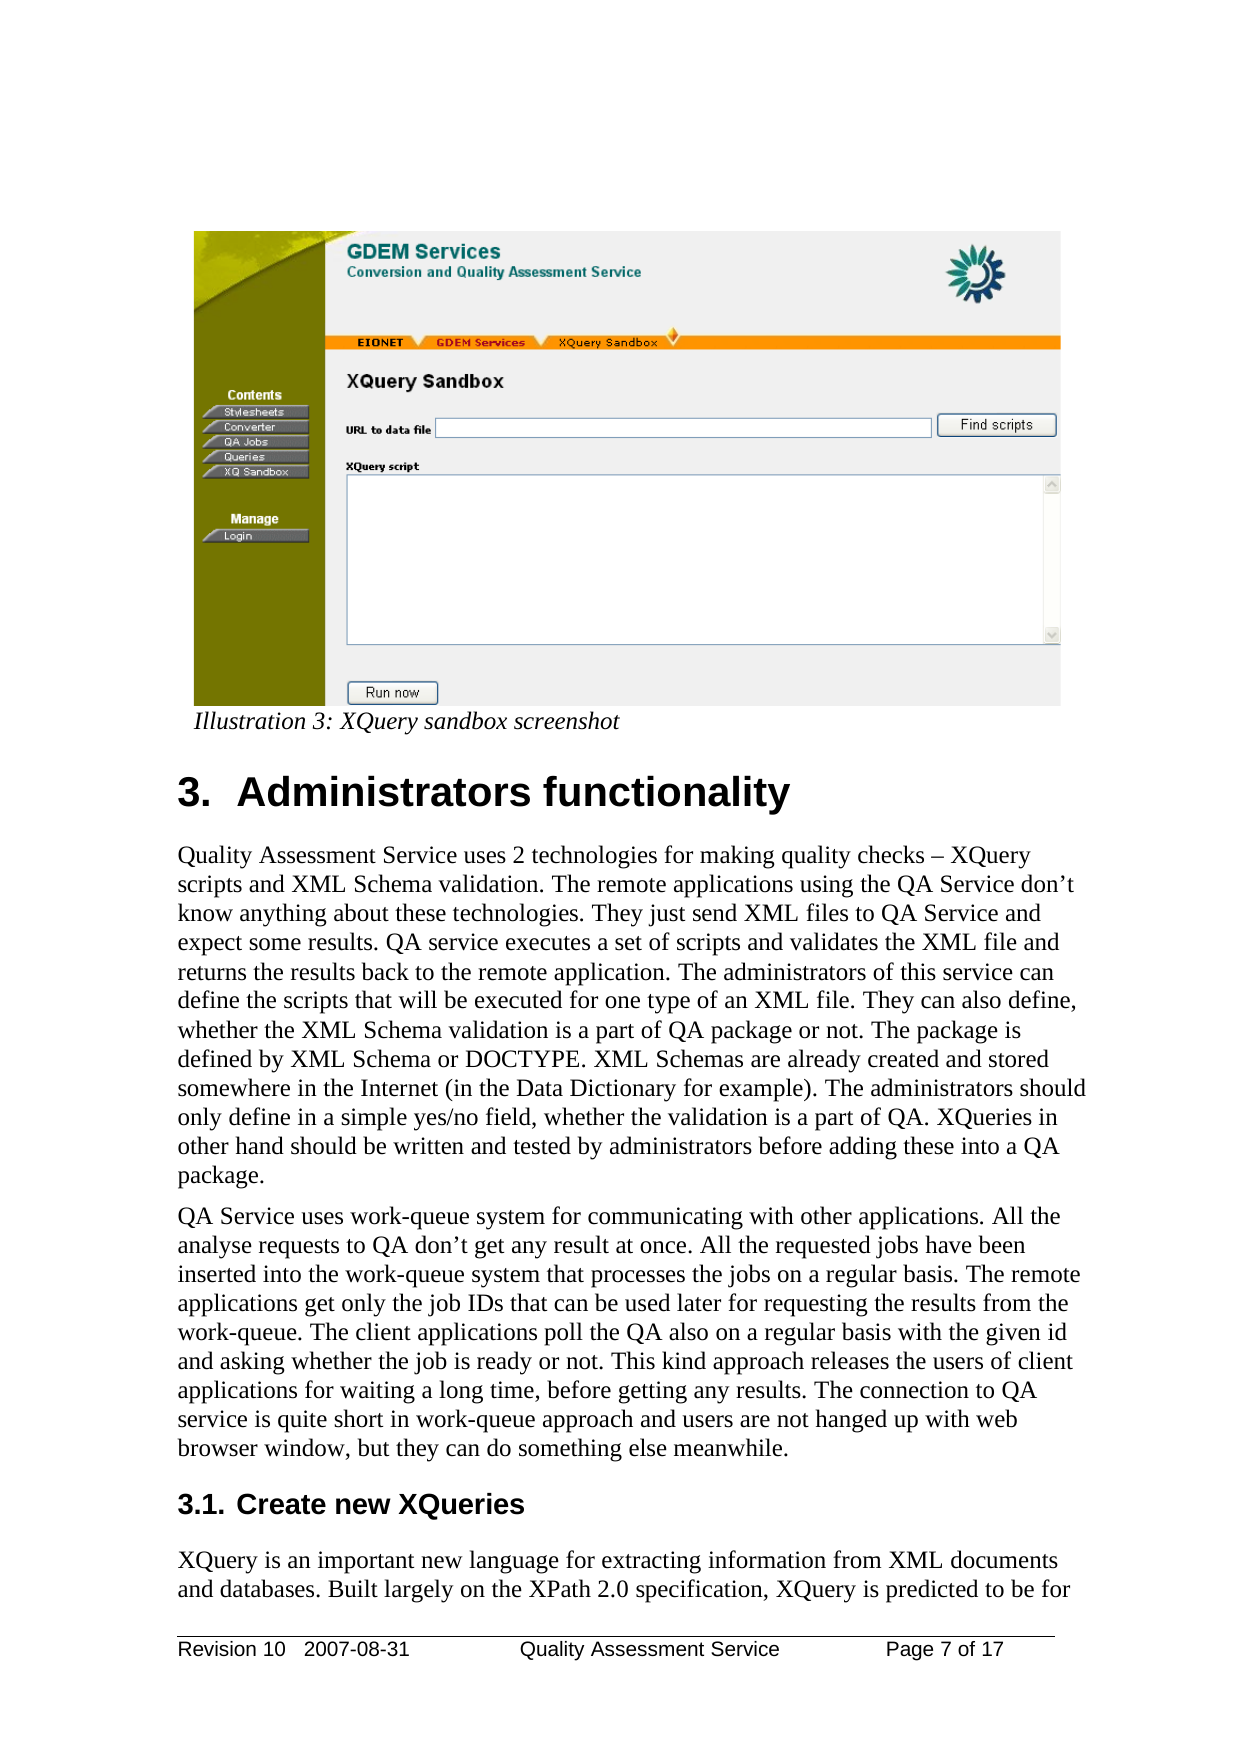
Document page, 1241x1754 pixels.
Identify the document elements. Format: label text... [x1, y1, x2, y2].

text Illustration 3: XQuery sandbox screenshot [194, 706, 1061, 735]
subtitle Create new XQueries [177, 1487, 1092, 1521]
subtitle Administrators functionality [177, 767, 1092, 815]
text Quality Assessment Service uses 2 technologies for making quality checks – XQuery scripts and XML Schema validation. The remote applications using the QA Service don’t know anything about these technologies. They just send XML files to QA Service and expect some results. QA service executes a set of scripts and validates the XML file and returns the results back to the remote application. The administrators of this service can define the scripts that will be executed for one type of an XML file. They can also define, whether the XML Schema validation is a part of QA package or not. The package is defined by XML Schema or DOCTYPE. XML Schemas are already created and stored somewhere in the Internet (in the Data Dictionary for example). The administrators should only define in a simple yes/no field, whether the validation is a part of QA. XQueries in other hand should be written and tested by administrators before adding these into a QA package. [177, 840, 1092, 1189]
text XQuery is an important new language for extracting information from XML documents and databases. Built largely on the XPath 2.0 specification, XQuery is predicted to be for [177, 1545, 1092, 1603]
text QA Service uses work-queue system for communicating with other applications. All the analyse requests to QA don’t get any result at once. All the requested jobs have been inserted into the work-queue system that processes the jobs on a regular basis. The remote applications get only the job IDs that can be used later for requesting the results from the work-queue. The client applications poll the QA also on a regular basis with the given id and asking whether the job is ready or not. This kind approach releases the users of client applications for waiting a long time, before getting any results. The connection to QA service is quite short in work-queue approach and users are not hanged up with web browser window, but they can do something else meanwhile. [177, 1201, 1092, 1462]
